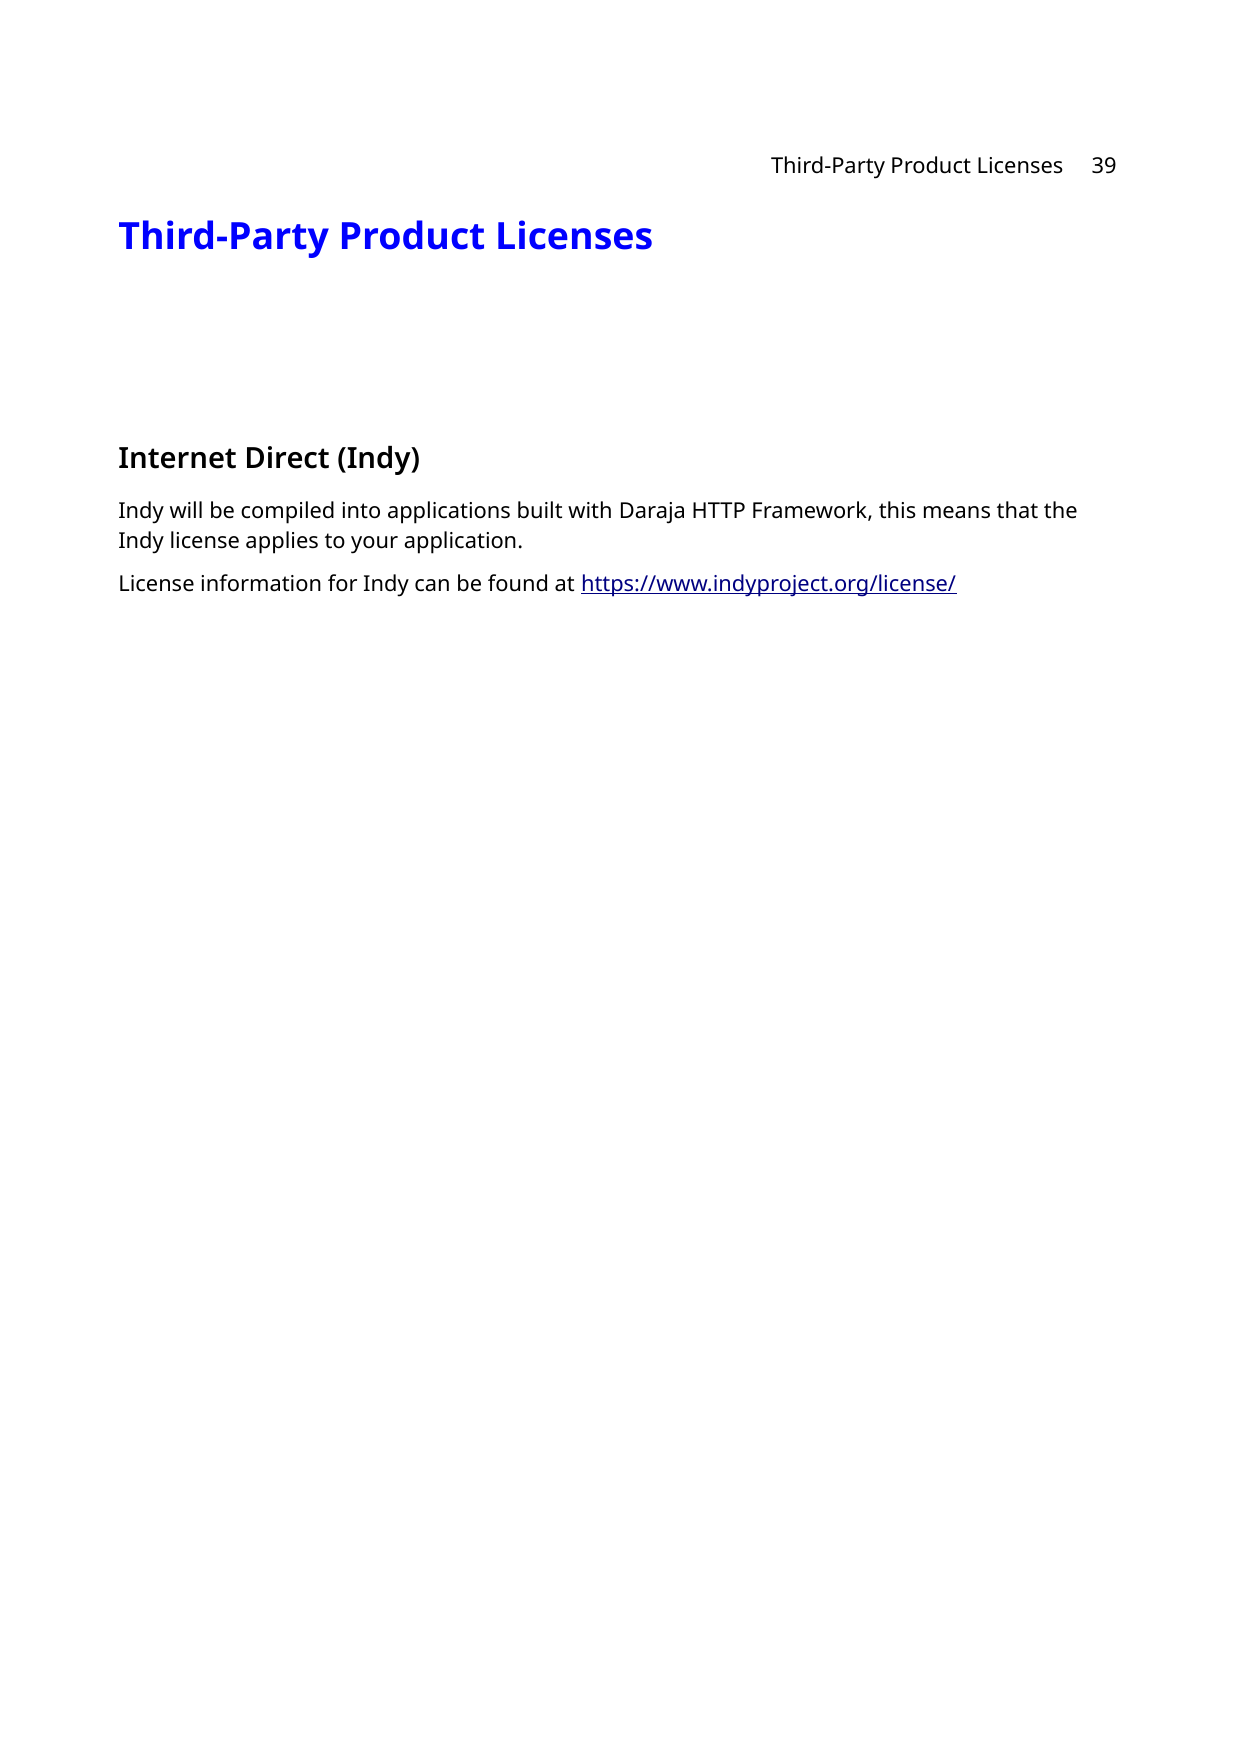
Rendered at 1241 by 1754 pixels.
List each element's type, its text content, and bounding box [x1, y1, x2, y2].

text License information for Indy can be found at https://www.indyproject.org/license/ [118, 568, 1122, 597]
text Indy will be compiled into applications built with Daraja HTTP Framework, this means that the Indy license applies to your application. [118, 496, 1122, 555]
subtitle Internet Direct (Indy) [118, 437, 1122, 477]
subtitle Third-Party Product Licenses [118, 209, 1122, 260]
